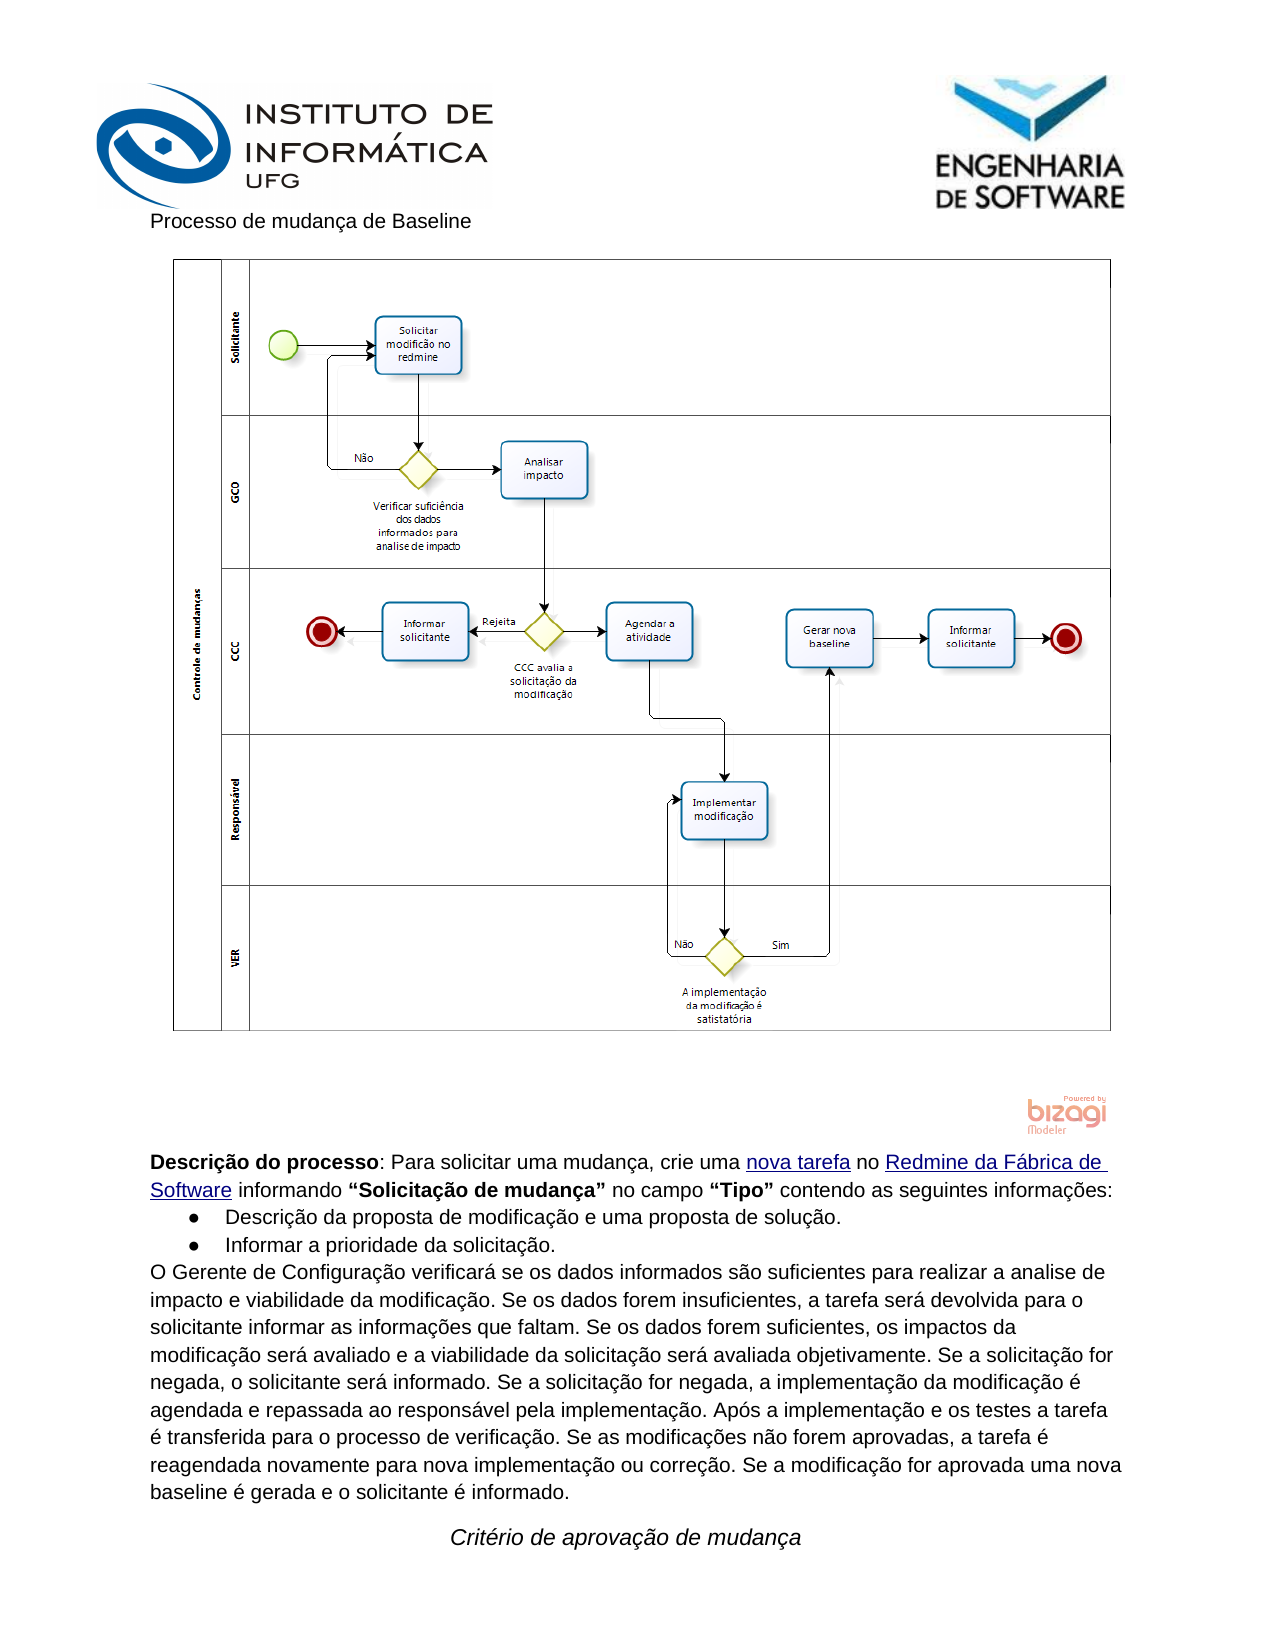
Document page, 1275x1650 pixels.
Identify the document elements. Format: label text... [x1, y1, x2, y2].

text O Gerente de Configuração verificará se os dados informados são suficientes para realizar a analise de impacto e viabilidade da modificação. Se os dados forem insuficientes, a tarefa será devolvida para o solicitante informar as informações que faltam. Se os dados forem suficientes, os impactos da modificação será avaliado e a viabilidade da solicitação será avaliada objetivamente. Se a solicitação for negada, o solicitante será informado. Se a solicitação for negada, a implementação da modificação é agendada e repassada ao responsável pela implementação. Após a implementação e os testes a tarefa é transferida para o processo de verificação. Se as modificações não forem aprovadas, a tarefa é reagendada novamente para nova implementação ou correção. Se a modificação for aprovada uma nova baseline é gerada e o solicitante é informado. [150, 1260, 1125, 1504]
text Descrição do processo: Para solicitar uma mudança, crie uma nova tarefa no Redmine da Fábrica de Software informando “Solicitação de mudança” no campo “Tipo” contendo as seguintes informações: [150, 1150, 1125, 1202]
picture [935, 75, 1125, 209]
list Informar a prioridade da solicitação. [187, 1233, 1125, 1257]
picture [96, 83, 493, 209]
subtitle Critério de aprovação de mudança [450, 1524, 1125, 1551]
picture [153, 239, 1129, 1144]
subtitle Processo de mudança de Baseline [150, 209, 1125, 233]
list Descrição da proposta de modificação e uma proposta de solução. [187, 1205, 1125, 1229]
